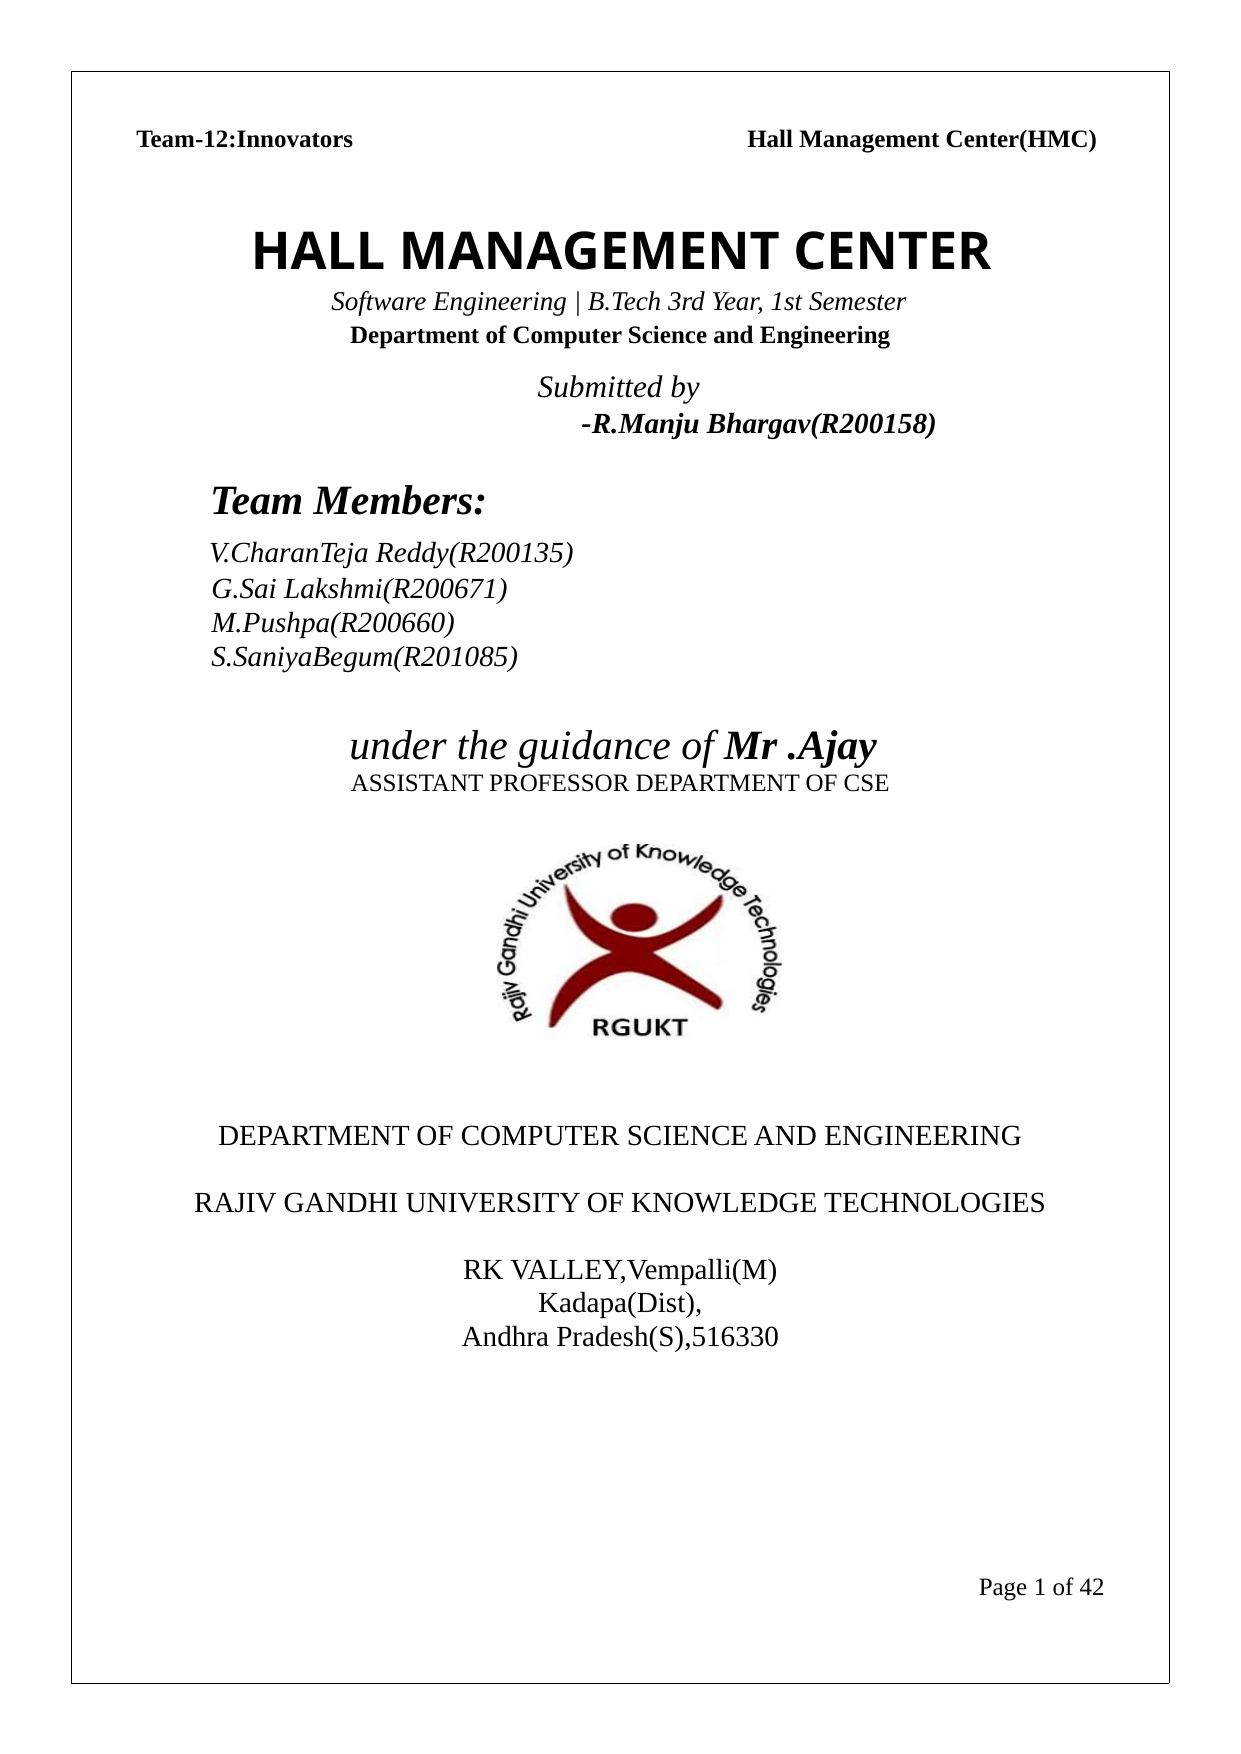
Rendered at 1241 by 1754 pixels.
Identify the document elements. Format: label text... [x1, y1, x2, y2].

picture [496, 844, 783, 1071]
text S.SaniyaBegum(R201085) [136, 639, 1104, 672]
text Submitted by [136, 368, 1104, 404]
text Software Engineering | B.Tech 3rd Year, 1st Semester Department of Computer Science and Engineering [136, 285, 1104, 349]
text under the guidance of Mr .Ajay [136, 720, 1104, 768]
text ASSISTANT PROFESSOR DEPARTMENT OF CSE [136, 768, 1104, 797]
text -R.Manju Bhargav(R200158) [436, 404, 1104, 440]
text RK VALLEY,Vempalli(M) [136, 1252, 1104, 1286]
text M.Pushpa(R200660) [136, 605, 1104, 639]
text DEPARTMENT OF COMPUTER SCIENCE AND ENGINEERING [136, 1118, 1104, 1151]
text G.Sai Lakshmi(R200671) [136, 572, 1104, 605]
text V.CharanTeja Reddy(R200135) [136, 524, 1104, 572]
text Andhra Pradesh(S),516330 [136, 1319, 1104, 1353]
text Kadapa(Dist), [136, 1286, 1104, 1319]
text RAJIV GANDHI UNIVERSITY OF KNOWLEDGE TECHNOLOGIES [136, 1185, 1104, 1218]
text Team Members: [136, 476, 1104, 524]
subtitle HALL MANAGEMENT CENTER [138, 214, 1104, 285]
